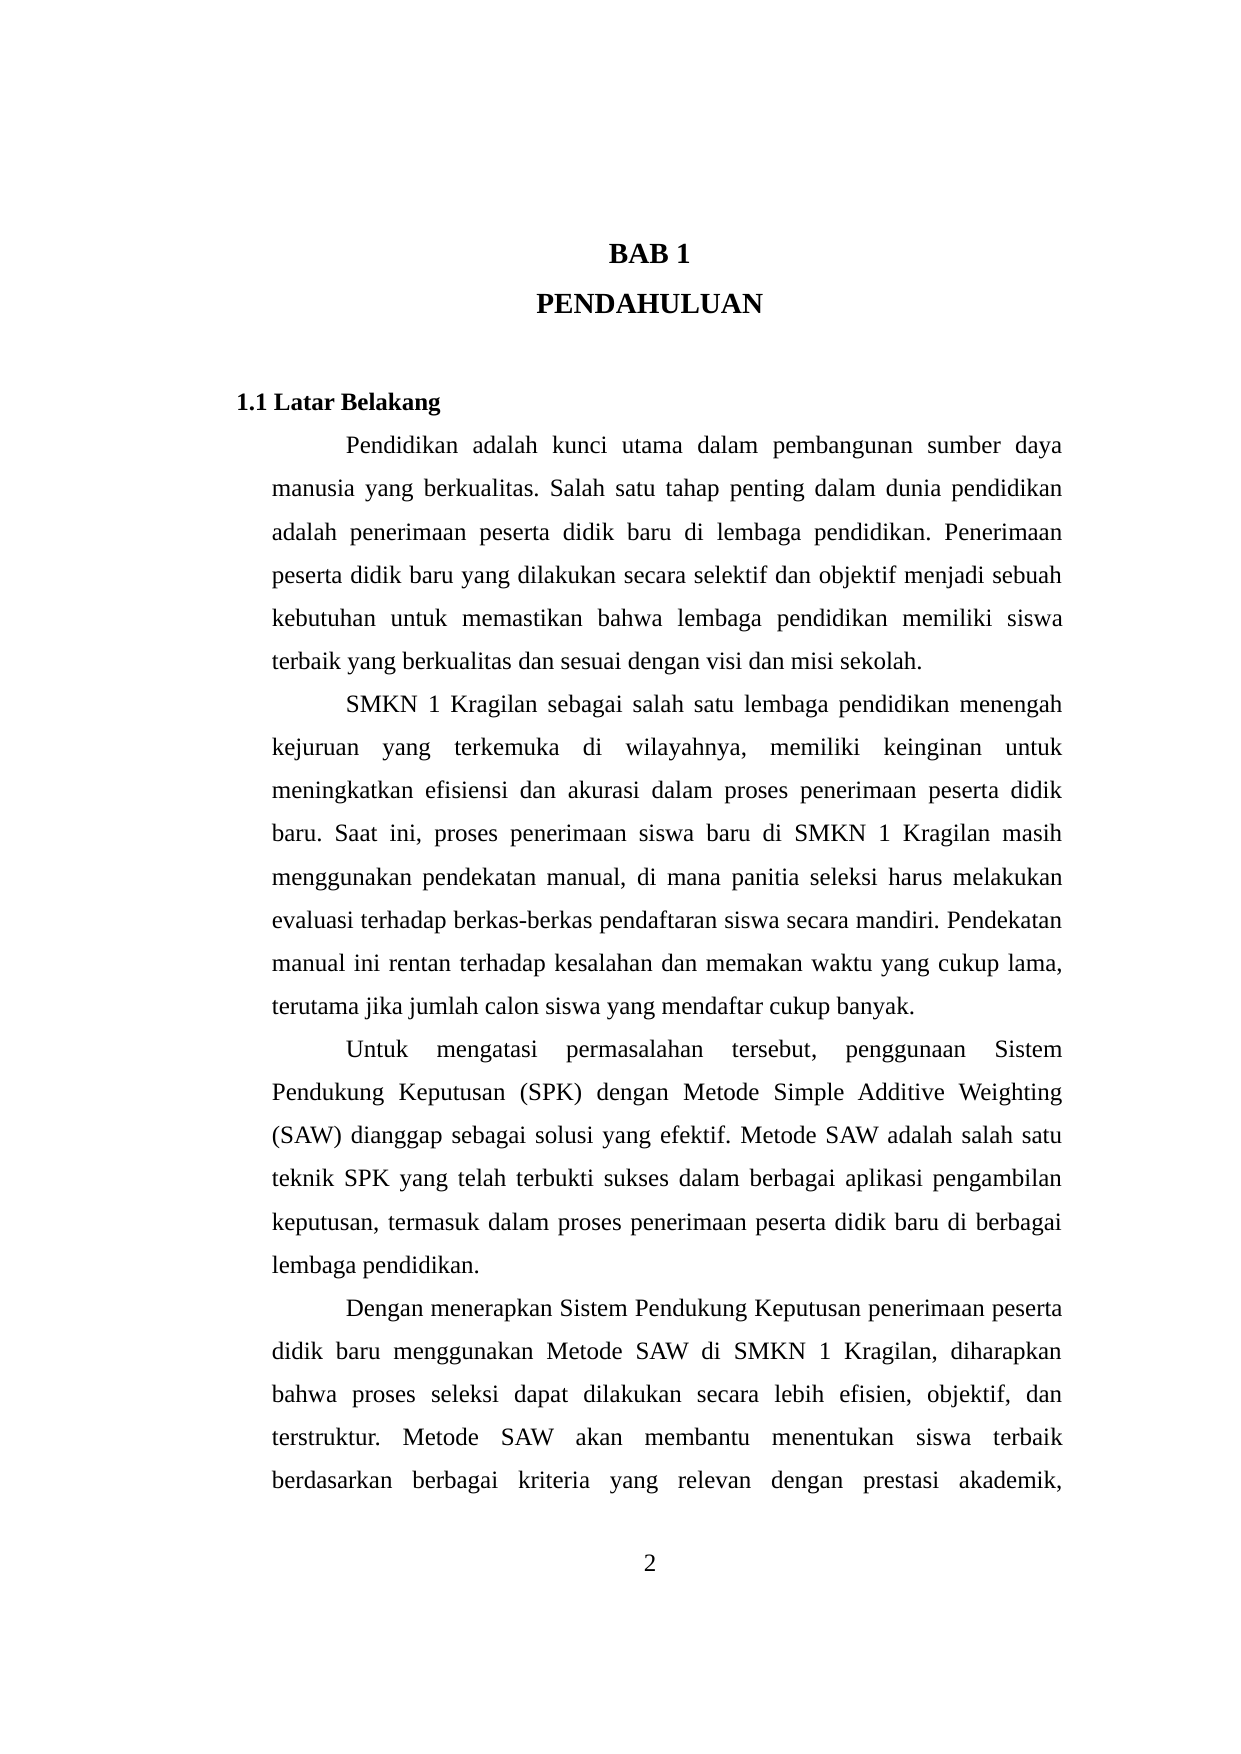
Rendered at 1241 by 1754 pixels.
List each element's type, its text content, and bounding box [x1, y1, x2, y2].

text 1.1 Latar Belakang [236, 387, 1063, 416]
text PENDAHULUAN [236, 287, 1063, 320]
text SMKN 1 Kragilan sebagai salah satu lembaga pendidikan menengah kejuruan yang terkemuka di wilayahnya, memiliki keinginan untuk meningkatkan efisiensi dan akurasi dalam proses penerimaan peserta didik baru. Saat ini, proses penerimaan siswa baru di SMKN 1 Kragilan masih menggunakan pendekatan manual, di mana panitia seleksi harus melakukan evaluasi terhadap berkas-berkas pendaftaran siswa secara mandiri. Pendekatan manual ini rentan terhadap kesalahan dan memakan waktu yang cukup lama, terutama jika jumlah calon siswa yang mendaftar cukup banyak. [272, 689, 1063, 1020]
text Dengan menerapkan Sistem Pendukung Keputusan penerimaan peserta didik baru menggunakan Metode SAW di SMKN 1 Kragilan, diharapkan bahwa proses seleksi dapat dilakukan secara lebih efisien, objektif, dan terstruktur. Metode SAW akan membantu menentukan siswa terbaik berdasarkan berbagai kriteria yang relevan dengan prestasi akademik, [272, 1293, 1063, 1494]
text BAB 1 [236, 236, 1063, 270]
text Pendidikan adalah kunci utama dalam pembangunan sumber daya manusia yang berkualitas. Salah satu tahap penting dalam dunia pendidikan adalah penerimaan peserta didik baru di lembaga pendidikan. Penerimaan peserta didik baru yang dilakukan secara selektif dan objektif menjadi sebuah kebutuhan untuk memastikan bahwa lembaga pendidikan memiliki siswa terbaik yang berkualitas dan sesuai dengan visi dan misi sekolah. [272, 430, 1063, 675]
text Untuk mengatasi permasalahan tersebut, penggunaan Sistem Pendukung Keputusan (SPK) dengan Metode Simple Additive Weighting (SAW) dianggap sebagai solusi yang efektif. Metode SAW adalah salah satu teknik SPK yang telah terbukti sukses dalam berbagai aplikasi pengambilan keputusan, termasuk dalam proses penerimaan peserta didik baru di berbagai lembaga pendidikan. [272, 1034, 1063, 1278]
